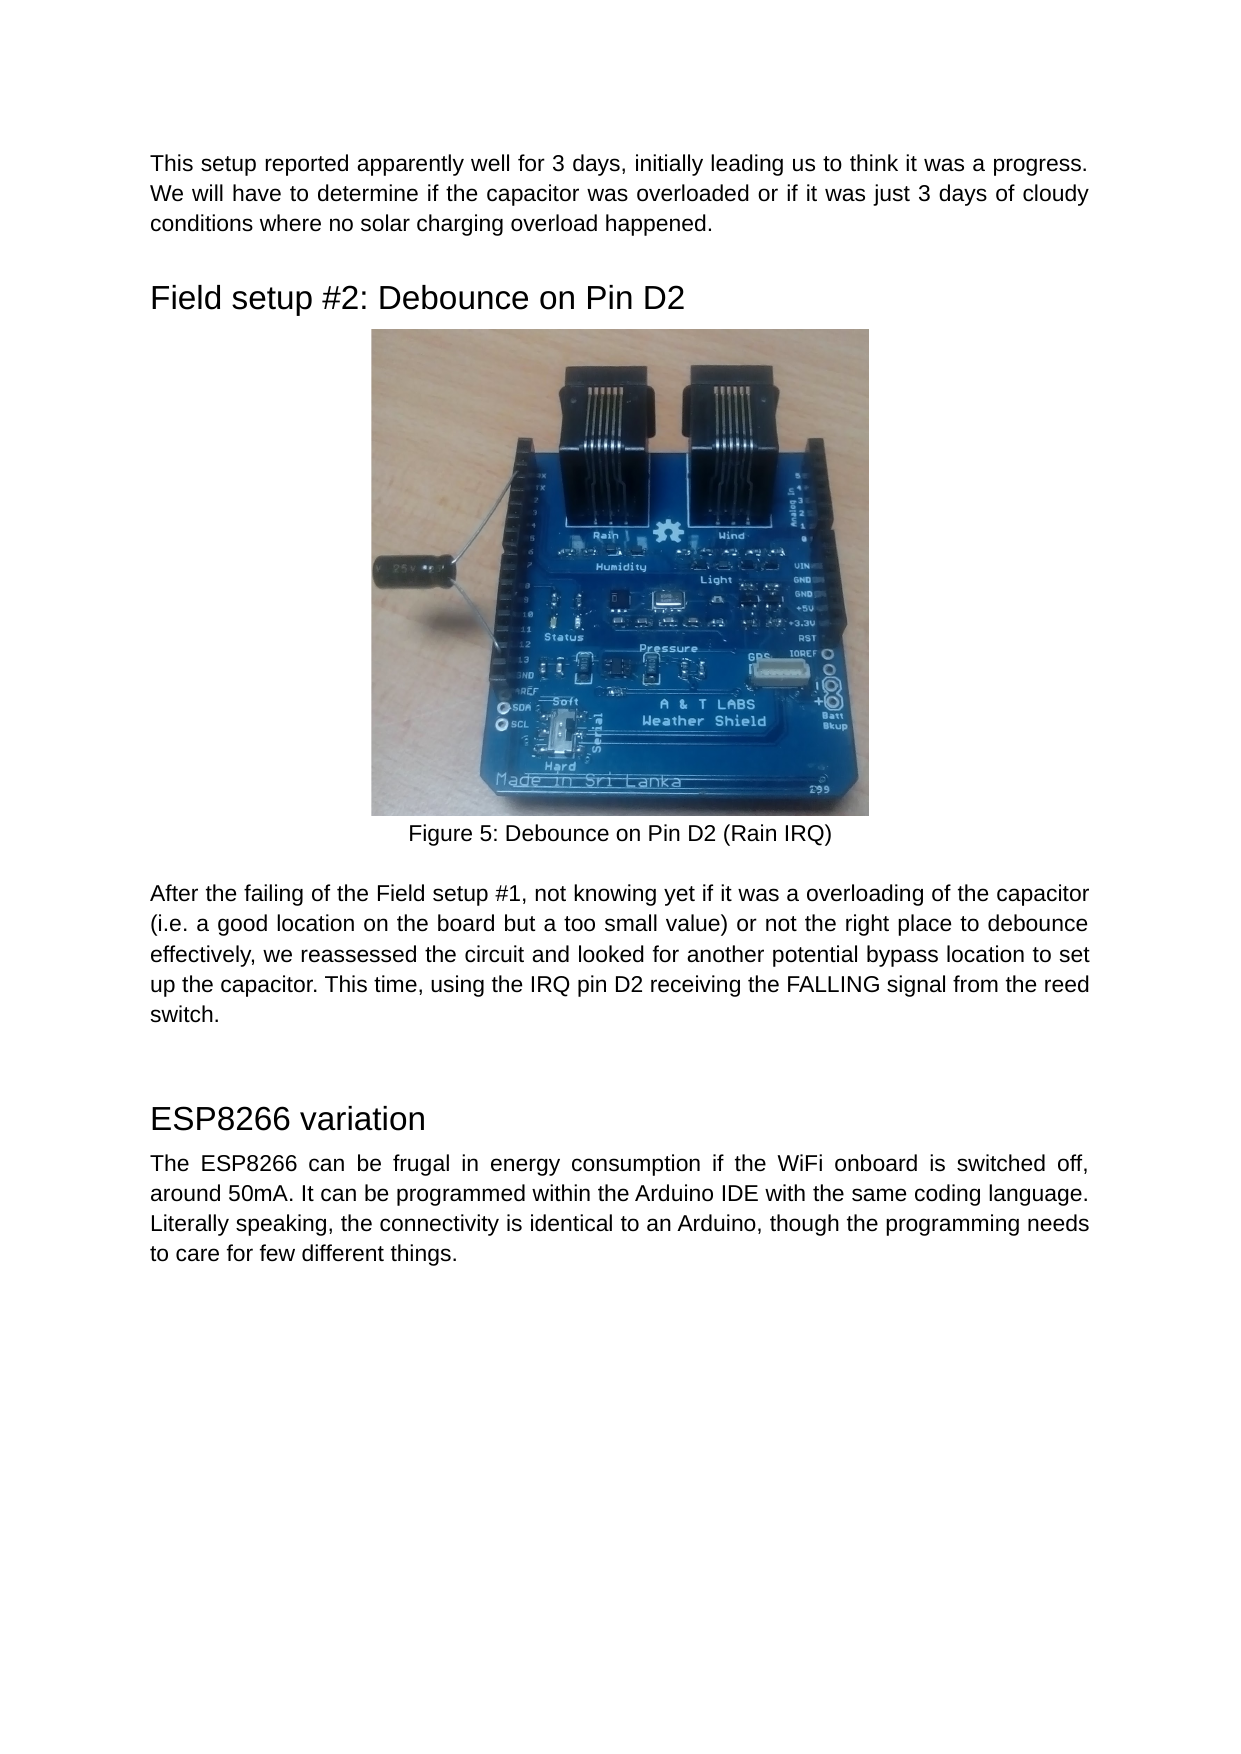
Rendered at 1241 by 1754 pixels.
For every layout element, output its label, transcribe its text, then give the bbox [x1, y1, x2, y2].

text This setup reported apparently well for 3 days, initially leading us to think it was a progress. We will have to determine if the capacitor was overloaded or if it was just 3 days of cloudy conditions where no solar charging overload happened. [150, 150, 1090, 237]
subtitle Field setup #2: Debounce on Pin D2 [150, 278, 1090, 317]
text Figure 5: Debounce on Pin D2 (Rain IRQ) [150, 820, 1090, 846]
text The ESP8266 can be frugal in energy consumption if the WiFi onboard is switched off, around 50mA. It can be programmed within the Arduino IDE with the same coding language. Literally speaking, the connectivity is identical to an Arduino, though the programming needs to care for few different things. [150, 1150, 1090, 1267]
text After the failing of the Field setup #1, not knowing yet if it was a overloading of the capacitor (i.e. a good location on the board but a too small value) or not the right place to debounce effectively, we reassessed the circuit and looked for another potential bypass location to set up the capacitor. This time, using the IRQ pin D2 receiving the FALLING signal from the reed switch. [150, 880, 1090, 1027]
subtitle ESP8266 variation [150, 1099, 1090, 1137]
picture [371, 366, 869, 787]
